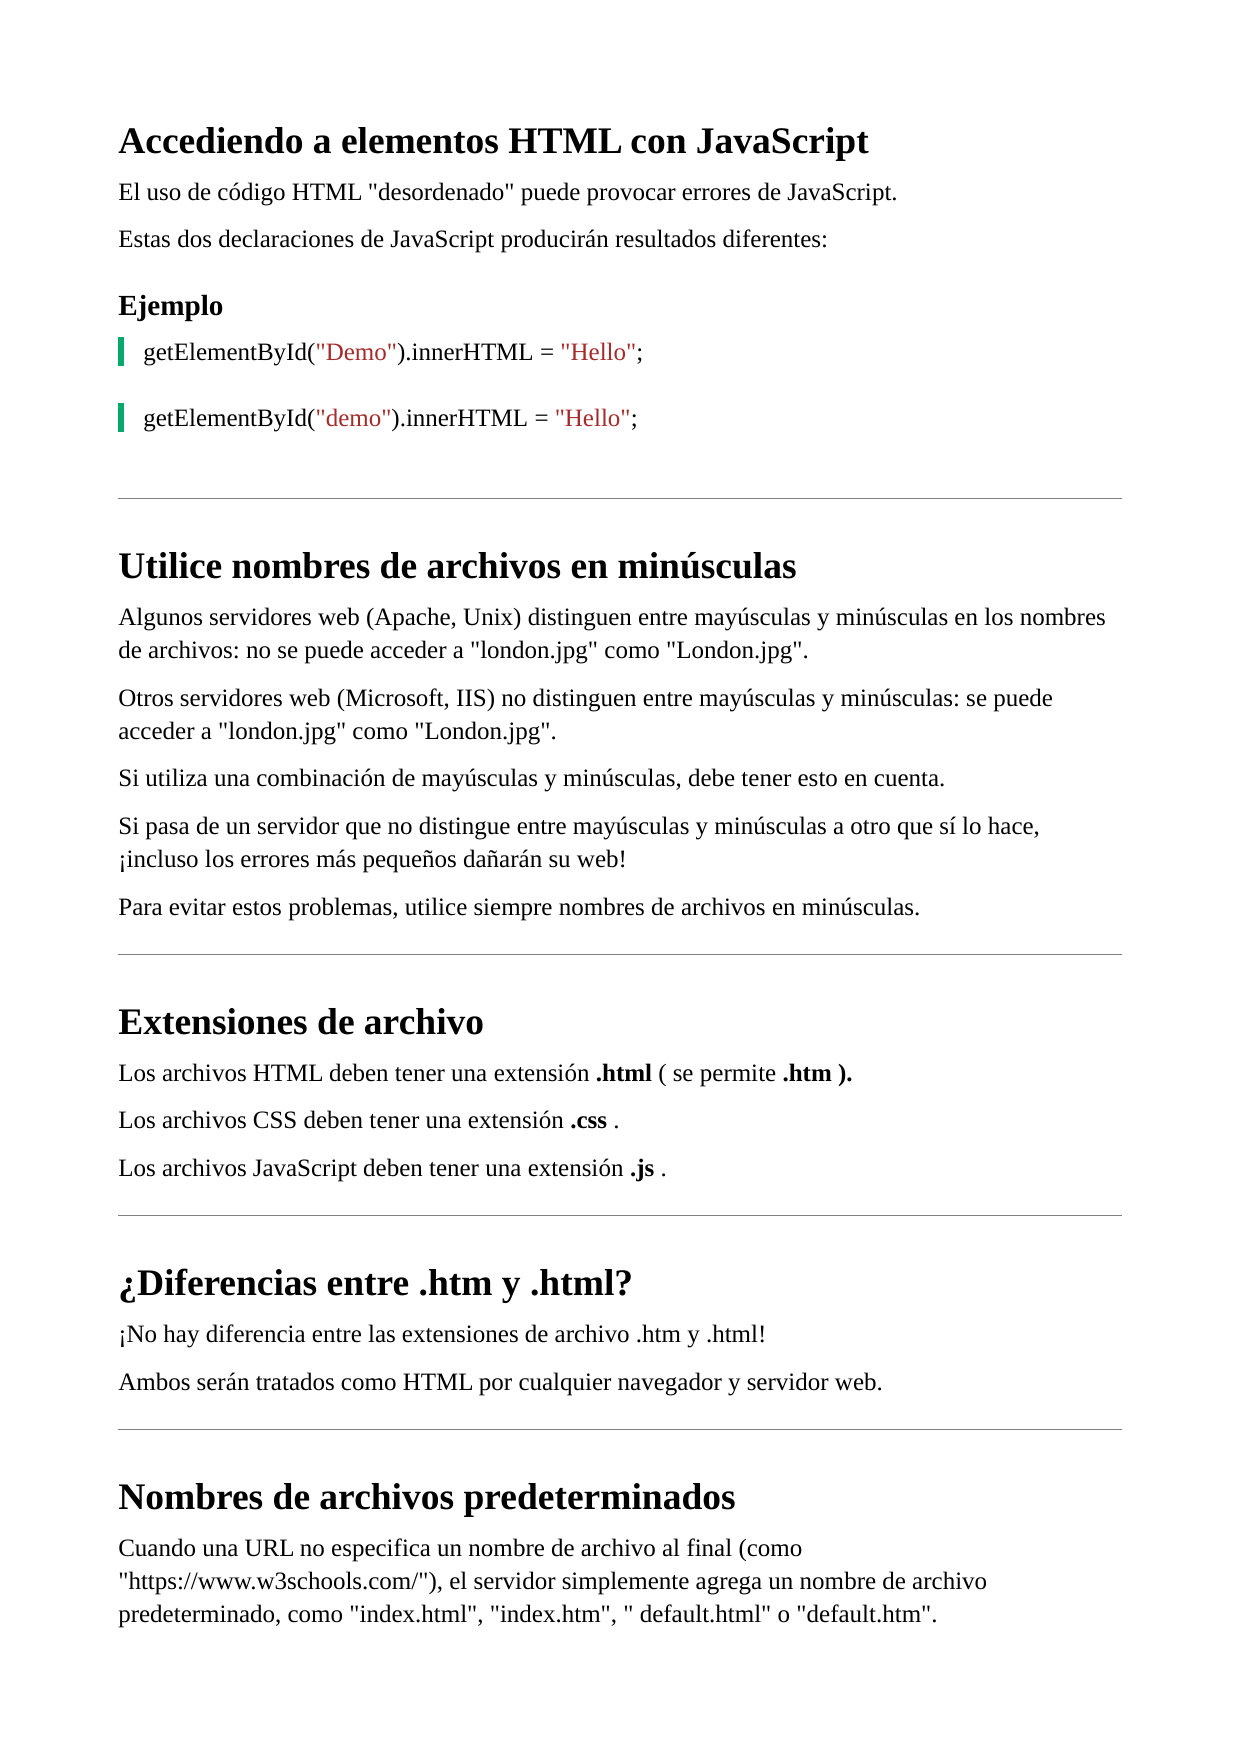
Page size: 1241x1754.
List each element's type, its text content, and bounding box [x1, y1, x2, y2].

text Si utiliza una combinación de mayúsculas y minúsculas, debe tener esto en cuenta. [118, 763, 1122, 792]
subtitle ¿Diferencias entre .htm y .html? [118, 1261, 1122, 1304]
text Los archivos HTML deben tener una extensión .html ( se permite .htm ). [118, 1058, 1122, 1087]
subtitle Nombres de archivos predeterminados [118, 1474, 1122, 1518]
text ¡No hay diferencia entre las extensiones de archivo .htm y .html! [118, 1319, 1122, 1348]
subtitle Utilice nombres de archivos en minúsculas [118, 543, 1122, 587]
text Otros servidores web (Microsoft, IIS) no distinguen entre mayúsculas y minúsculas: se puede acceder a "london.jpg" como "London.jpg". [118, 683, 1122, 744]
text Algunos servidores web (Apache, Unix) distinguen entre mayúsculas y minúsculas en los nombres de archivos: no se puede acceder a "london.jpg" como "London.jpg". [118, 602, 1122, 664]
text Los archivos CSS deben tener una extensión .css . [118, 1106, 1122, 1134]
text Ambos serán tratados como HTML por cualquier navegador y servidor web. [118, 1367, 1122, 1396]
text Para evitar estos problemas, utilice siempre nombres de archivos en minúsculas. [118, 892, 1122, 920]
subtitle Extensiones de archivo [118, 999, 1122, 1042]
subtitle Ejemplo [118, 288, 1122, 321]
text El uso de código HTML "desordenado" puede provocar errores de JavaScript. [118, 177, 1122, 206]
text Los archivos JavaScript deben tener una extensión .js . [118, 1153, 1122, 1182]
text Cuando una URL no especifica un nombre de archivo al final (como "https://www.w3schools.com/"), el servidor simplemente agrega un nombre de archivo predeterminado, como "index.html", "index.htm", " default.html" o "default.htm". [118, 1533, 1122, 1628]
text getElementById("Demo").innerHTML = "Hello"; getElementById("demo").innerHTML = "Hello"; [118, 337, 1122, 432]
text Si pasa de un servidor que no distingue entre mayúsculas y minúsculas a otro que sí lo hace, ¡incluso los errores más pequeños dañarán su web! [118, 811, 1122, 873]
subtitle Accediendo a elementos HTML con JavaScript [118, 118, 1122, 161]
text Estas dos declaraciones de JavaScript producirán resultados diferentes: [118, 224, 1122, 253]
